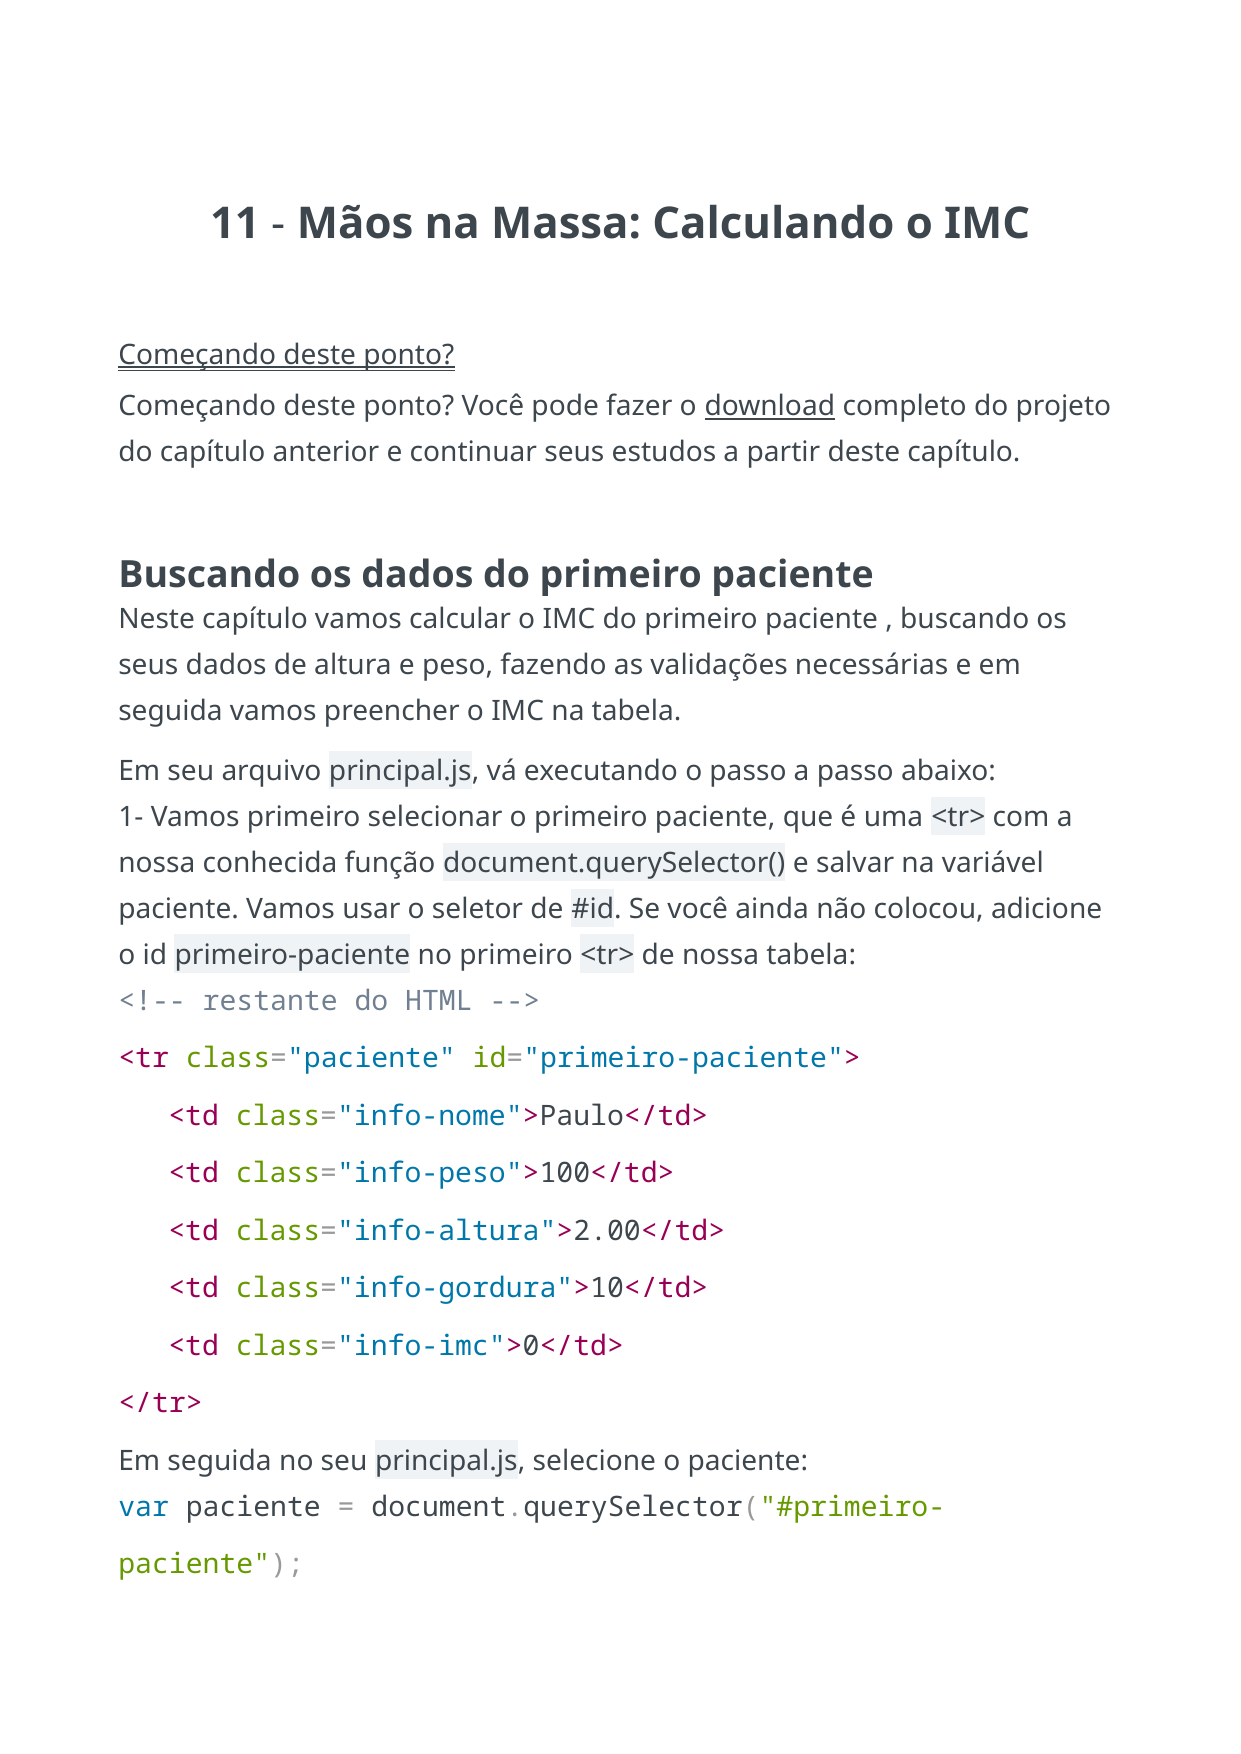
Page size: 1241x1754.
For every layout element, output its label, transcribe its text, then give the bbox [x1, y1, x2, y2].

subtitle Começando deste ponto? [118, 334, 1122, 372]
text </tr> [118, 1383, 1122, 1421]
text <!-- restante do HTML --> [118, 980, 1122, 1019]
text var paciente = document.querySelector("#primeiro-paciente"); [118, 1486, 1122, 1582]
text 1- Vamos primeiro selecionar o primeiro paciente, que é uma <tr> com a nossa conhecida função document.querySelector() e salvar na variável paciente. Vamos usar o seletor de #id. Se você ainda não colocou, adicione o id primeiro-paciente no primeiro <tr> de nossa tabela: [118, 797, 1122, 973]
text <td class="info-nome">Paulo</td> [118, 1095, 1122, 1134]
text <td class="info-gordura">10</td> [118, 1268, 1122, 1306]
text <tr class="paciente" id="primeiro-paciente"> [118, 1038, 1122, 1076]
text <td class="info-imc">0</td> [118, 1325, 1122, 1364]
text Começando deste ponto? Você pode fazer o download completo do projeto do capítulo anterior e continuar seus estudos a partir deste capítulo. [118, 385, 1122, 469]
text Em seu arquivo principal.js, vá executando o passo a passo abaixo: [118, 751, 1122, 789]
text Em seguida no seu principal.js, selecione o paciente: [118, 1440, 1122, 1479]
text <td class="info-peso">100</td> [118, 1153, 1122, 1191]
subtitle 11 - Mãos na Massa: Calculando o IMC [118, 192, 1122, 252]
subtitle Buscando os dados do primeiro paciente [118, 547, 1122, 598]
text Neste capítulo vamos calcular o IMC do primeiro paciente , buscando os seus dados de altura e peso, fazendo as validações necessárias e em seguida vamos preencher o IMC na tabela. [118, 598, 1122, 728]
text <td class="info-altura">2.00</td> [118, 1210, 1122, 1249]
